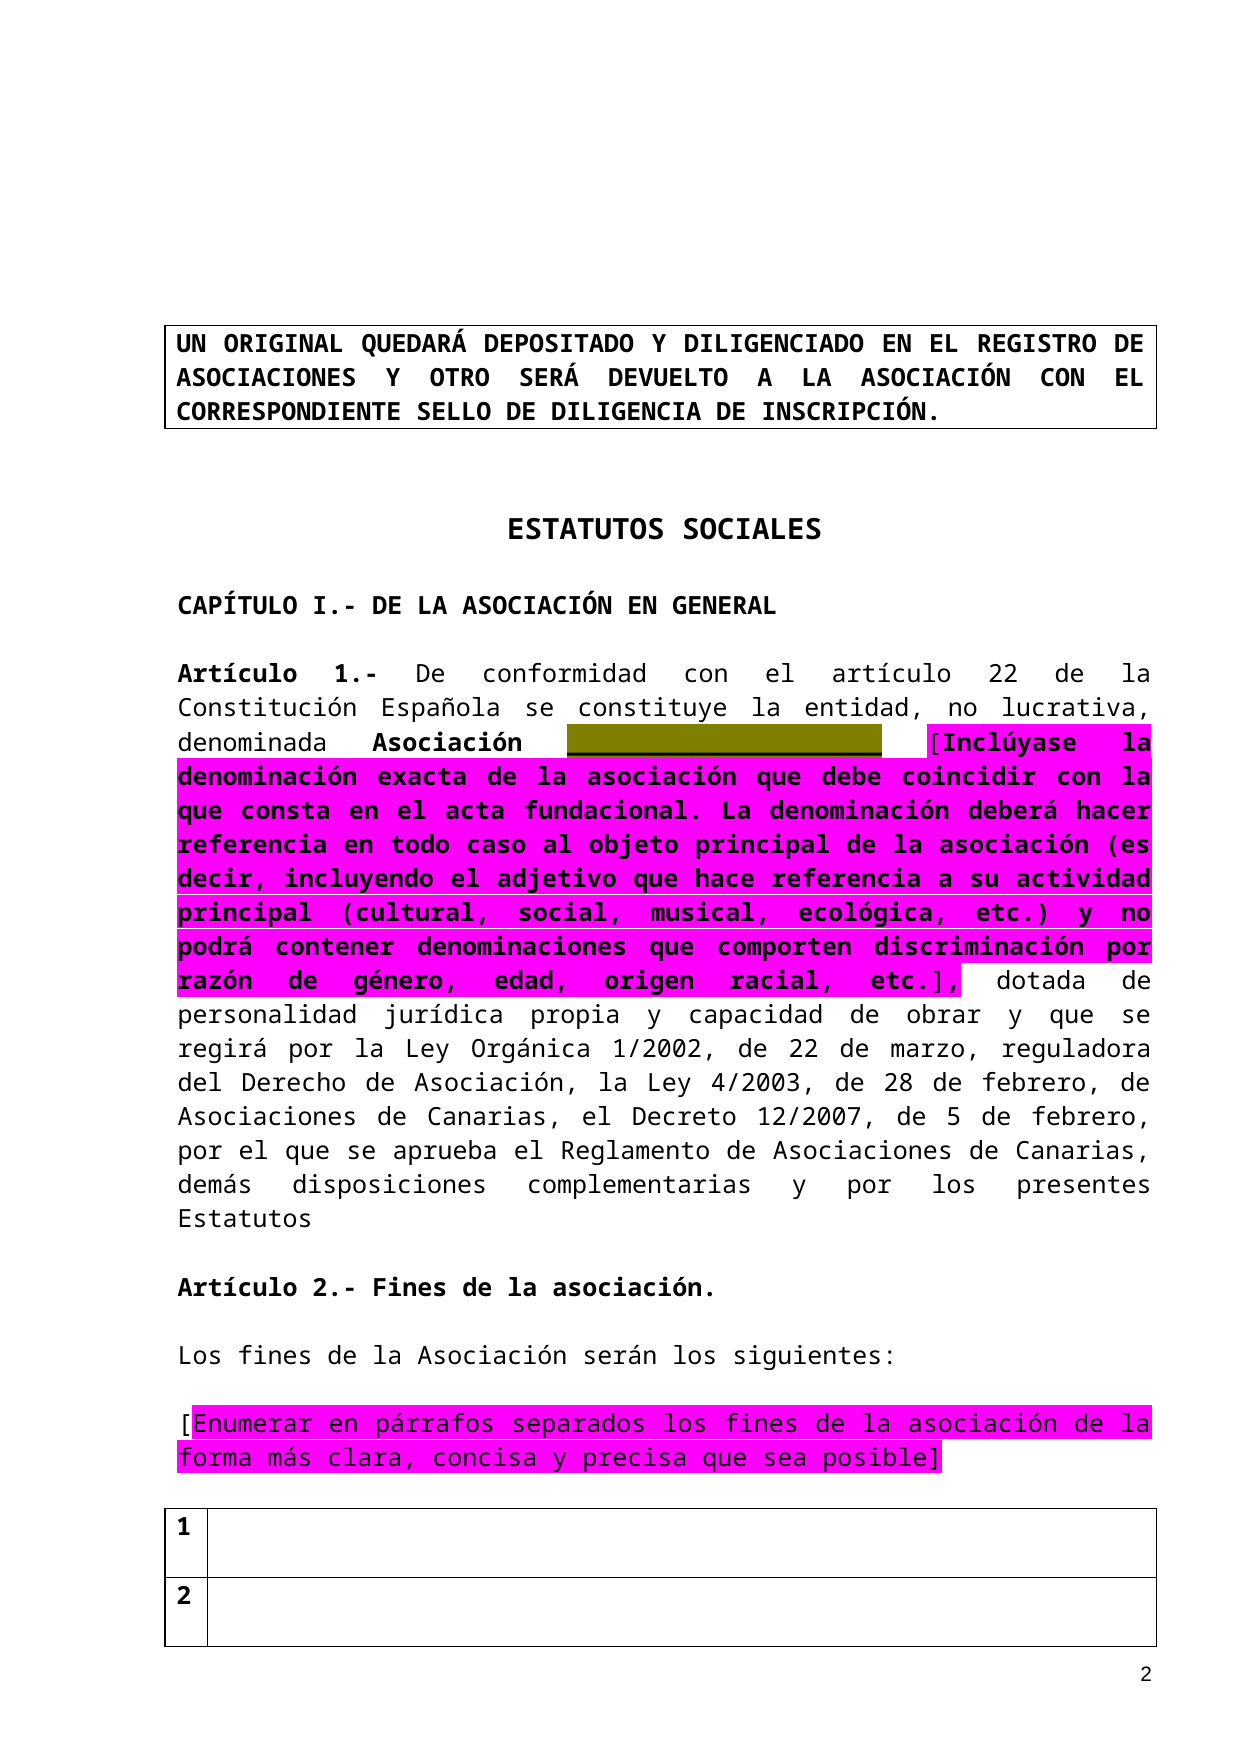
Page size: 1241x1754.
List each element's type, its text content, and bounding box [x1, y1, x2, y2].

text ESTATUTOS SOCIALES [177, 508, 1152, 548]
text Los fines de la Asociación serán los siguientes: [177, 1337, 1152, 1371]
table_header UN ORIGINAL QUEDARÁ DEPOSITADO Y DILIGENCIADO EN EL REGISTRO DE ASOCIACIONES Y OTRO SERÁ DEVUELTO A LA ASOCIACIÓN CON EL CORRESPONDIENTE SELLO DE DILIGENCIA DE INSCRIPCIÓN. [166, 326, 1156, 428]
table_cell [208, 1578, 1156, 1646]
table_cell 2 [166, 1578, 207, 1646]
table_header [208, 1509, 1156, 1577]
text CAPÍTULO I.- DE LA ASOCIACIÓN EN GENERAL [177, 588, 1152, 622]
text Artículo 1.- De conformidad con el artículo 22 de la Constitución Española se constituye la entidad, no lucrativa, denominada Asociación _____________________ [Inclúyase la denominación exacta de la asociación que debe coincidir con la que consta en el acta fundacional. La denominación deberá hacer referencia en todo caso al objeto principal de la asociación (es decir, incluyendo el adjetivo que hace referencia a su actividad principal (cultural, social, musical, ecológica, etc.) y no podrá contener denominaciones que comporten discriminación por razón de género, edad, origen racial, etc.], dotada de personalidad jurídica propia y capacidad de obrar y que se regirá por la Ley Orgánica 1/2002, de 22 de marzo, reguladora del Derecho de Asociación, la Ley 4/2003, de 28 de febrero, de Asociaciones de Canarias, el Decreto 12/2007, de 5 de febrero, por el que se aprueba el Reglamento de Asociaciones de Canarias, demás disposiciones complementarias y por los presentes Estatutos [177, 656, 1152, 1235]
table_header 1 [166, 1509, 207, 1577]
text [Enumerar en párrafos separados los fines de la asociación de la forma más clara, concisa y precisa que sea posible] [177, 1405, 1152, 1473]
text Artículo 2.- Fines de la asociación. [177, 1269, 1152, 1303]
